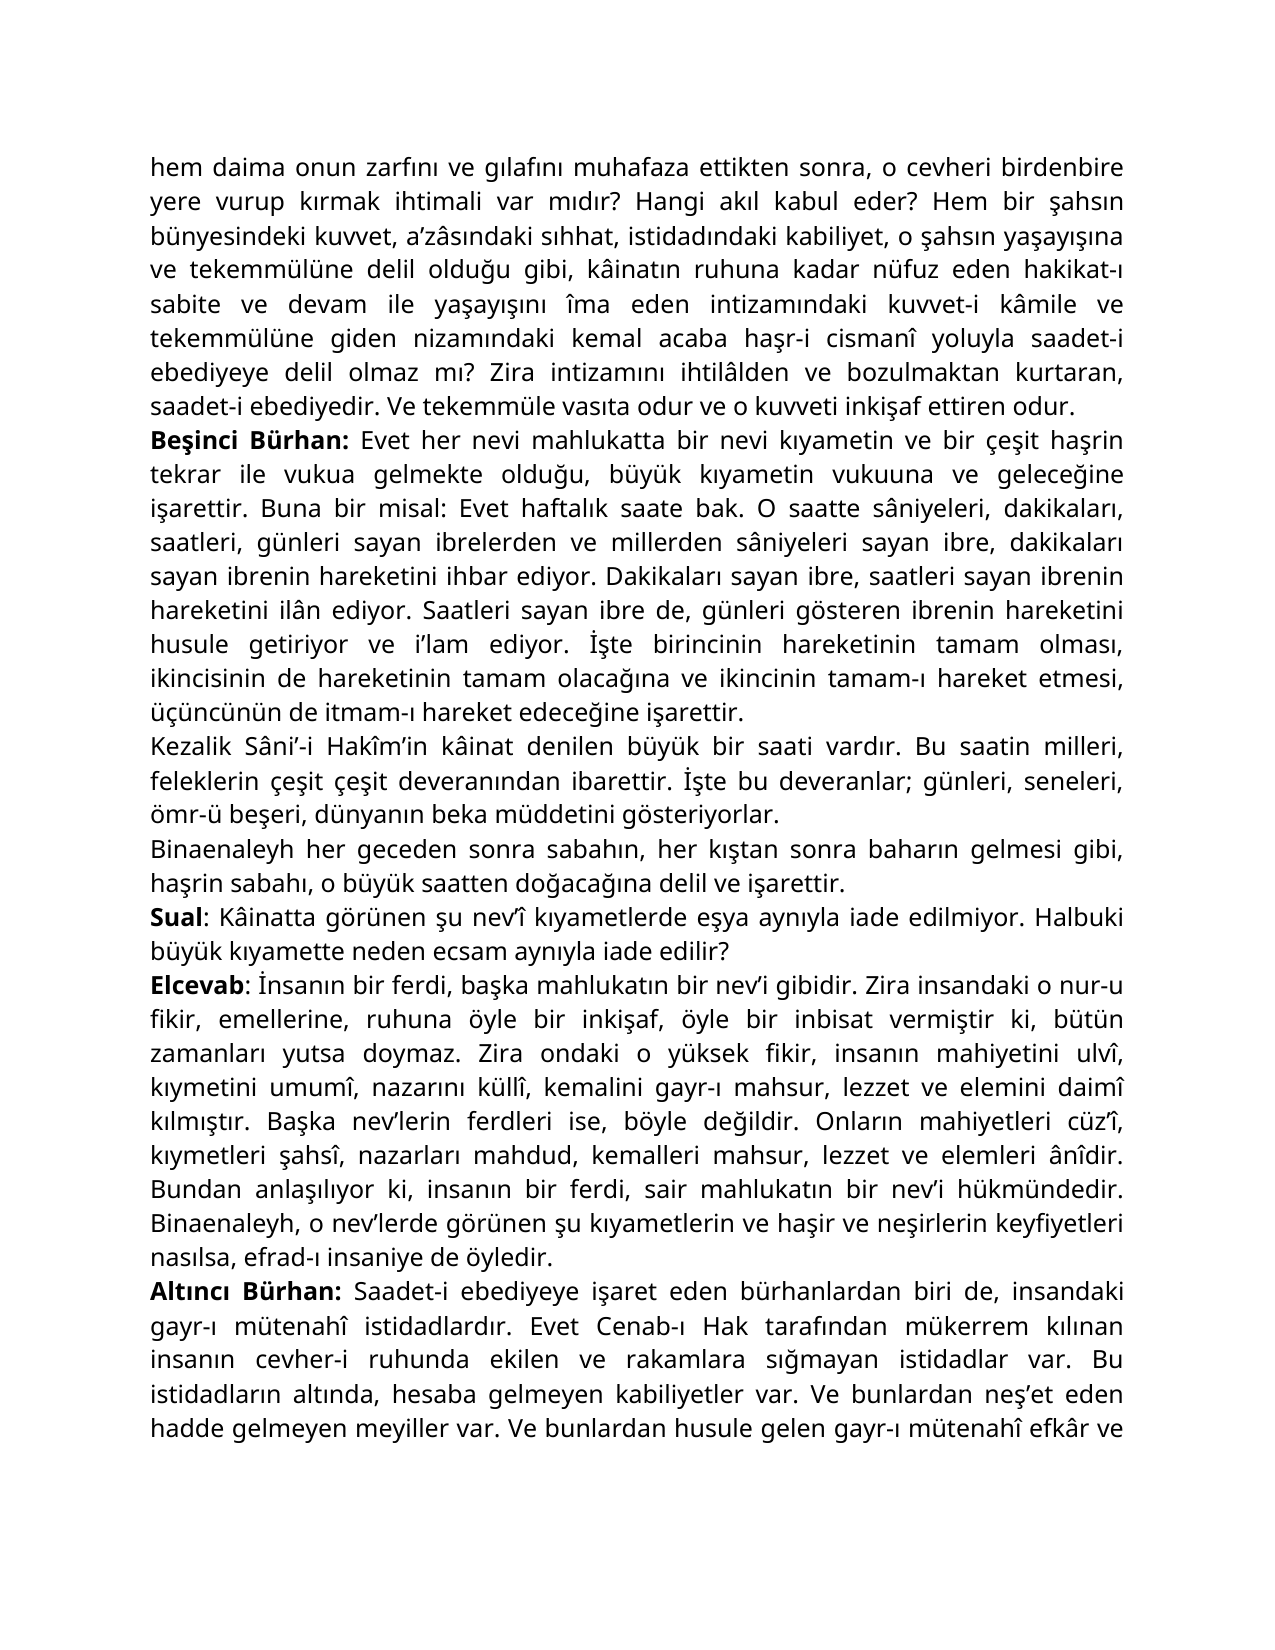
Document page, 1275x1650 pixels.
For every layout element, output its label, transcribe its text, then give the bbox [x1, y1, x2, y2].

text Elcevab: İnsanın bir ferdi, başka mahlukatın bir nev’i gibidir. Zira insandaki o nur-u fikir, emellerine, ruhuna öyle bir inkişaf, öyle bir inbisat vermiştir ki, bütün zamanları yutsa doymaz. Zira ondaki o yüksek fikir, insanın mahiyetini ulvî, kıymetini umumî, nazarını küllî, kemalini gayr-ı mahsur, lezzet ve elemini daimî kılmıştır. Başka nev’lerin ferdleri ise, böyle değildir. Onların mahiyetleri cüz’î, kıymetleri şahsî, nazarları mahdud, kemalleri mahsur, lezzet ve elemleri ânîdir. Bundan anlaşılıyor ki, insanın bir ferdi, sair mahlukatın bir nev’i hükmündedir. Binaenaleyh, o nev’lerde görünen şu kıyametlerin ve haşir ve neşirlerin keyfiyetleri nasılsa, efrad-ı insaniye de öyledir. [150, 967, 1125, 1274]
text Kezalik Sâni’-i Hakîm’in kâinat denilen büyük bir saati vardır. Bu saatin milleri, feleklerin çeşit çeşit deveranından ibarettir. İşte bu deveranlar; günleri, seneleri, ömr-ü beşeri, dünyanın beka müddetini gösteriyorlar. [150, 729, 1125, 831]
text Beşinci Bürhan: Evet her nevi mahlukatta bir nevi kıyametin ve bir çeşit haşrin tekrar ile vukua gelmekte olduğu, büyük kıyametin vukuuna ve geleceğine işarettir. Buna bir misal: Evet haftalık saate bak. O saatte sâniyeleri, dakikaları, saatleri, günleri sayan ibrelerden ve millerden sâniyeleri sayan ibre, dakikaları sayan ibrenin hareketini ihbar ediyor. Dakikaları sayan ibre, saatleri sayan ibrenin hareketini ilân ediyor. Saatleri sayan ibre de, günleri gösteren ibrenin hareketini husule getiriyor ve i’lam ediyor. İşte birincinin hareketinin tamam olması, ikincisinin de hareketinin tamam olacağına ve ikincinin tamam-ı hareket etmesi, üçüncünün de itmam-ı hareket edeceğine işarettir. [150, 422, 1125, 729]
text Sual: Kâinatta görünen şu nev’î kıyametlerde eşya aynıyla iade edilmiyor. Halbuki büyük kıyamette neden ecsam aynıyla iade edilir? [150, 899, 1125, 967]
text Altıncı Bürhan: Saadet-i ebediyeye işaret eden bürhanlardan biri de, insandaki gayr-ı mütenahî istidadlardır. Evet Cenab-ı Hak tarafından mükerrem kılınan insanın cevher-i ruhunda ekilen ve rakamlara sığmayan istidadlar var. Bu istidadların altında, hesaba gelmeyen kabiliyetler var. Ve bunlardan neş’et eden hadde gelmeyen meyiller var. Ve bunlardan husule gelen gayr-ı mütenahî efkâr ve [150, 1274, 1125, 1444]
text hem daima onun zarfını ve gılafını muhafaza ettikten sonra, o cevheri birdenbire yere vurup kırmak ihtimali var mıdır? Hangi akıl kabul eder? Hem bir şahsın bünyesindeki kuvvet, a’zâsındaki sıhhat, istidadındaki kabiliyet, o şahsın yaşayışına ve tekemmülüne delil olduğu gibi, kâinatın ruhuna kadar nüfuz eden hakikat-ı sabite ve devam ile yaşayışını îma eden intizamındaki kuvvet-i kâmile ve tekemmülüne giden nizamındaki kemal acaba haşr-i cismanî yoluyla saadet-i ebediyeye delil olmaz mı? Zira intizamını ihtilâlden ve bozulmaktan kurtaran, saadet-i ebediyedir. Ve tekemmüle vasıta odur ve o kuvveti inkişaf ettiren odur. [150, 150, 1125, 422]
text Binaenaleyh her geceden sonra sabahın, her kıştan sonra baharın gelmesi gibi, haşrin sabahı, o büyük saatten doğacağına delil ve işarettir. [150, 831, 1125, 899]
